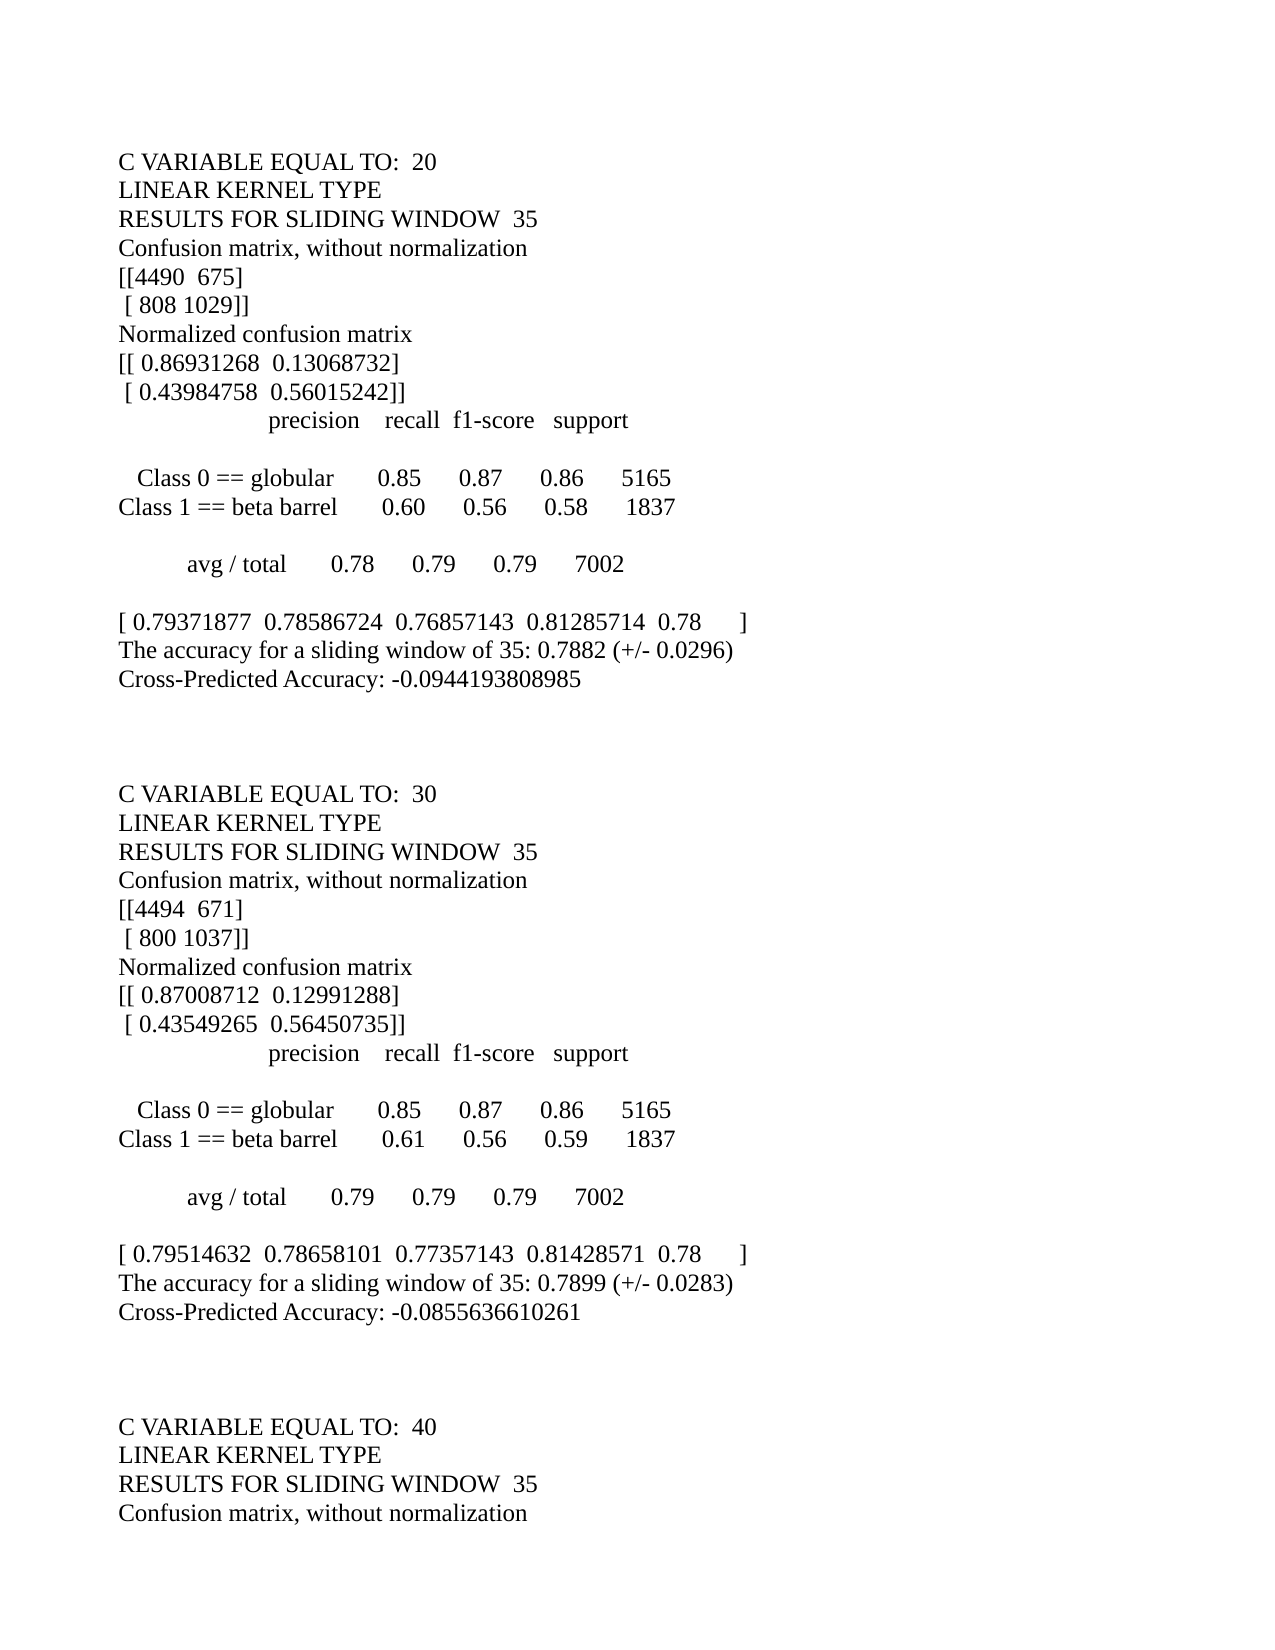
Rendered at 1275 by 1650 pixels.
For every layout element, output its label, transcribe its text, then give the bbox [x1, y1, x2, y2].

text [ 0.43549265 0.56450735]] [118, 1009, 1157, 1038]
text C VARIABLE EQUAL TO: 30 [118, 779, 1157, 808]
text avg / total 0.78 0.79 0.79 7002 [118, 549, 1157, 578]
text LINEAR KERNEL TYPE [118, 176, 1157, 204]
text precision recall f1-score support [118, 1038, 1157, 1067]
text [[4490 675] [118, 262, 1157, 291]
text [ 0.43984758 0.56015242]] [118, 377, 1157, 406]
text [ 0.79514632 0.78658101 0.77357143 0.81428571 0.78 ] [118, 1239, 1157, 1268]
text [ 808 1029]] [118, 291, 1157, 319]
text Cross-Predicted Accuracy: -0.0855636610261 [118, 1297, 1157, 1326]
text Normalized confusion matrix [118, 952, 1157, 981]
text RESULTS FOR SLIDING WINDOW 35 [118, 1469, 1157, 1498]
text Class 1 == beta barrel 0.60 0.56 0.58 1837 [118, 492, 1157, 521]
text RESULTS FOR SLIDING WINDOW 35 [118, 204, 1157, 233]
text [ 800 1037]] [118, 923, 1157, 952]
text LINEAR KERNEL TYPE [118, 1441, 1157, 1469]
text [[ 0.87008712 0.12991288] [118, 981, 1157, 1009]
text The accuracy for a sliding window of 35: 0.7882 (+/- 0.0296) [118, 636, 1157, 664]
text Class 0 == globular 0.85 0.87 0.86 5165 [118, 1096, 1157, 1124]
text [[4494 671] [118, 894, 1157, 923]
text C VARIABLE EQUAL TO: 20 [118, 147, 1157, 176]
text Confusion matrix, without normalization [118, 866, 1157, 894]
text The accuracy for a sliding window of 35: 0.7899 (+/- 0.0283) [118, 1268, 1157, 1297]
text [ 0.79371877 0.78586724 0.76857143 0.81285714 0.78 ] [118, 607, 1157, 636]
text Confusion matrix, without normalization [118, 1498, 1157, 1527]
text LINEAR KERNEL TYPE [118, 808, 1157, 837]
text Cross-Predicted Accuracy: -0.0944193808985 [118, 664, 1157, 693]
text C VARIABLE EQUAL TO: 40 [118, 1412, 1157, 1441]
text Normalized confusion matrix [118, 319, 1157, 348]
text Confusion matrix, without normalization [118, 233, 1157, 262]
text avg / total 0.79 0.79 0.79 7002 [118, 1182, 1157, 1211]
text RESULTS FOR SLIDING WINDOW 35 [118, 837, 1157, 866]
text Class 1 == beta barrel 0.61 0.56 0.59 1837 [118, 1124, 1157, 1153]
text [[ 0.86931268 0.13068732] [118, 348, 1157, 377]
text Class 0 == globular 0.85 0.87 0.86 5165 [118, 463, 1157, 492]
text precision recall f1-score support [118, 406, 1157, 434]
